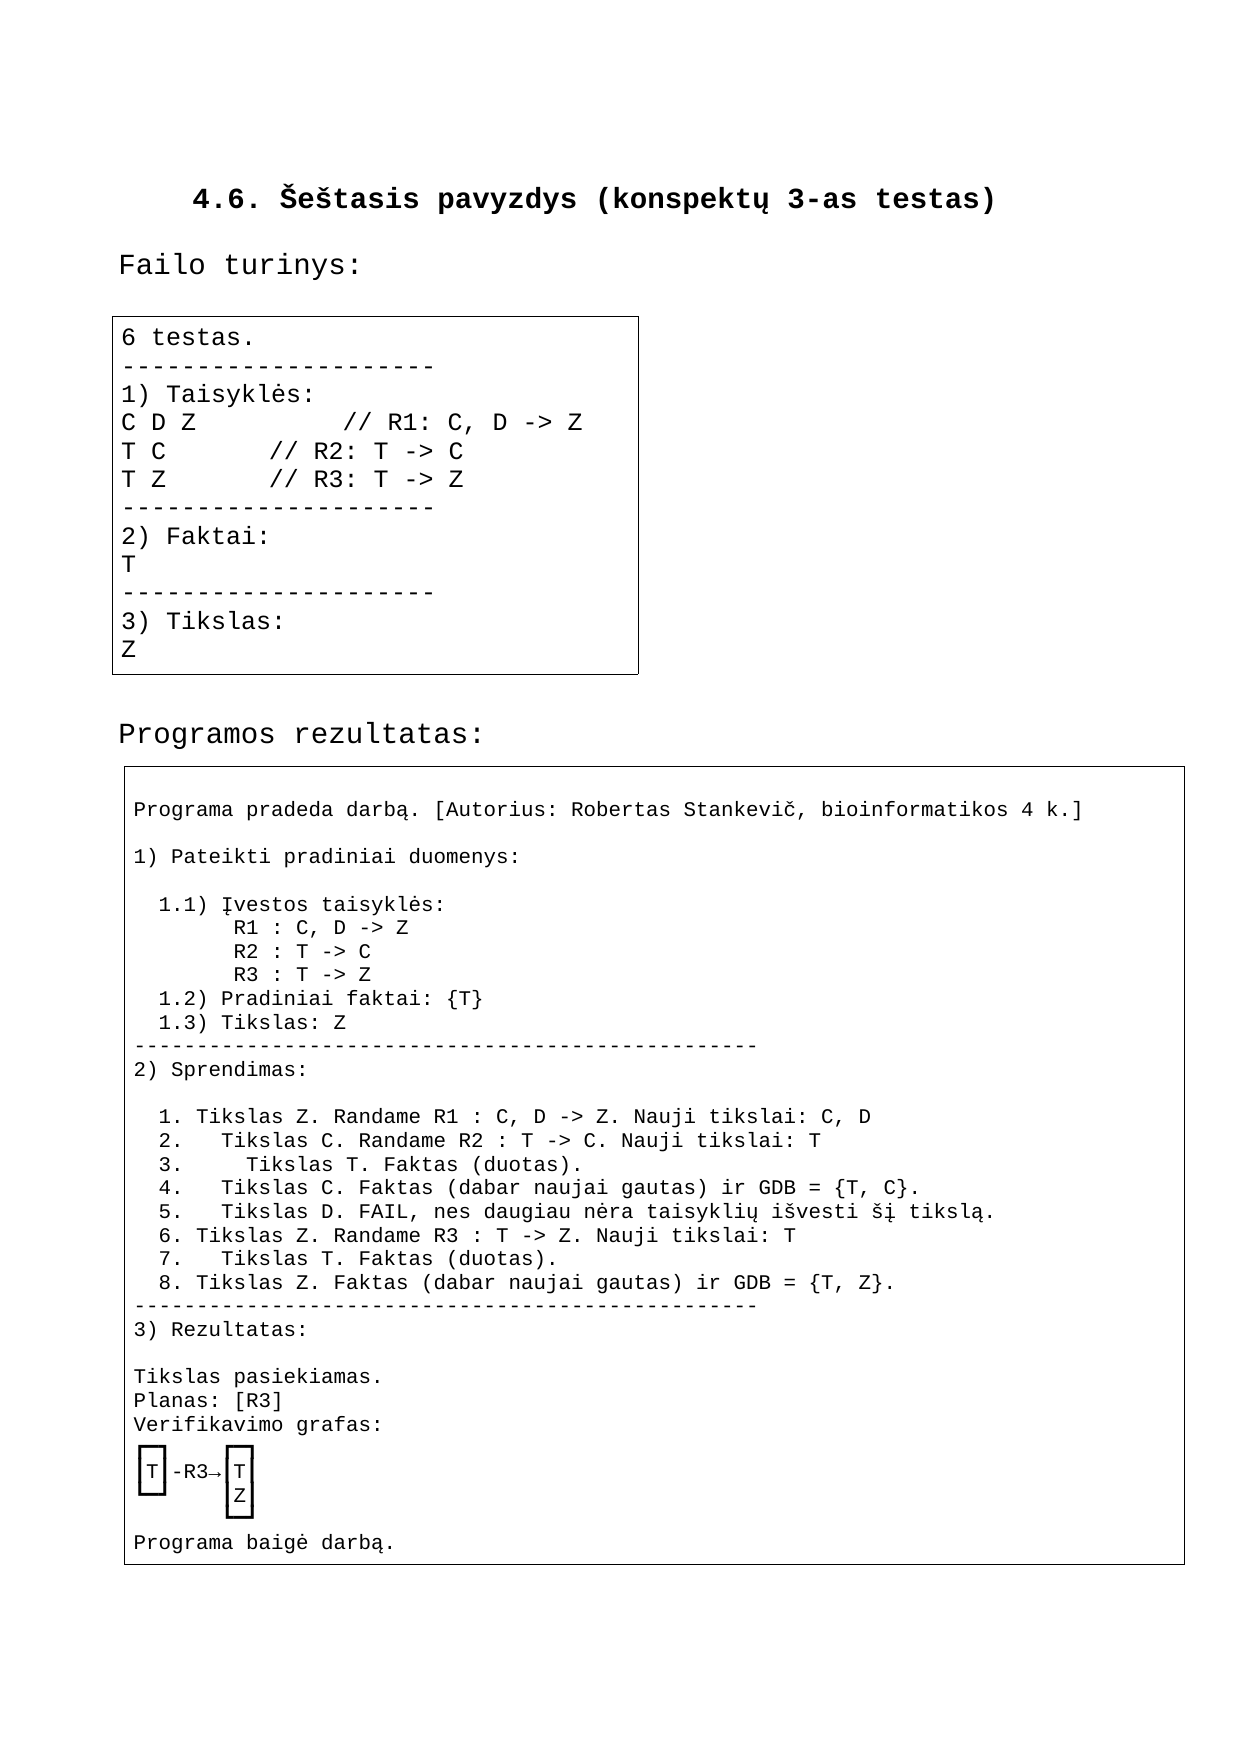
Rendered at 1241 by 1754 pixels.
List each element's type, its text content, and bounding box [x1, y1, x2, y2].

text ┗━┛ ┃Z┃ [133, 1485, 226, 1508]
text -------------------------------------------------- [133, 1035, 1175, 1059]
text 6 testas. [121, 325, 629, 353]
text 1.1) Įvestos taisyklės: [133, 893, 1175, 917]
text -------------------------------------------------- [133, 1296, 1175, 1319]
text T Z // R3: T -> Z [121, 467, 629, 495]
text R3 : T -> Z [133, 964, 1175, 988]
text --------------------- [121, 353, 629, 382]
text T [121, 552, 629, 580]
text 1.3) Tikslas: Z [133, 1012, 1175, 1035]
text Z [121, 637, 629, 665]
text 3) Tikslas: [121, 608, 629, 637]
text ┗━┛ ┃Z┃ [229, 1485, 251, 1508]
text ┗━┛ ┃Z┃ [141, 1485, 163, 1493]
text 2) Faktai: [121, 523, 629, 552]
text ┏━┓ ┏━┓ [133, 1437, 1175, 1461]
text ┗━┛ ┃Z┃ [254, 1485, 1175, 1508]
text --------------------- [121, 495, 629, 523]
text Tikslas pasiekiamas. [133, 1366, 1175, 1390]
text 1. Tikslas Z. Randame R1 : C, D -> Z. Nauji tikslai: C, D [133, 1106, 1175, 1130]
text ┗━┛ [133, 1508, 1175, 1532]
text Programos rezultatas: [118, 719, 1122, 752]
text Planas: [R3] [133, 1390, 1175, 1414]
text ┃T┃-R3→┃T┃ [166, 1461, 226, 1485]
text 1) Taisyklės: [121, 382, 629, 410]
text Verifikavimo grafas: [133, 1414, 1175, 1437]
text T C // R2: T -> C [121, 438, 629, 467]
text 4.6. Šeštasis pavyzdys (konspektų 3-as testas) [192, 184, 1122, 217]
text ┃T┃-R3→┃T┃ [228, 1461, 251, 1485]
text Programa pradeda darbą. [Autorius: Robertas Stankevič, bioinformatikos 4 k.] [133, 799, 1175, 823]
text ┃T┃-R3→┃T┃ [253, 1461, 1175, 1485]
text 1.2) Pradiniai faktai: {T} [133, 988, 1175, 1012]
text Failo turinys: [118, 250, 1122, 283]
text 3. Tikslas T. Faktas (duotas). [133, 1154, 1175, 1177]
text 7. Tikslas T. Faktas (duotas). [133, 1248, 1175, 1272]
text 1) Pateikti pradiniai duomenys: [133, 846, 1175, 870]
text C D Z // R1: C, D -> Z [121, 410, 629, 438]
text 4. Tikslas C. Faktas (dabar naujai gautas) ir GDB = {T, C}. [133, 1177, 1175, 1201]
text 6. Tikslas Z. Randame R3 : T -> Z. Nauji tikslai: T [133, 1224, 1175, 1248]
text 2. Tikslas C. Randame R2 : T -> C. Nauji tikslai: T [133, 1130, 1175, 1154]
text 5. Tikslas D. FAIL, nes daugiau nėra taisyklių išvesti šį tikslą. [133, 1201, 1175, 1224]
text 3) Rezultatas: [133, 1319, 1175, 1343]
text Programa baigė darbą. [133, 1532, 1175, 1556]
text --------------------- [121, 580, 629, 608]
text R1 : C, D -> Z [133, 917, 1175, 941]
text ┃T┃-R3→┃T┃ [141, 1461, 163, 1485]
text R2 : T -> C [133, 941, 1175, 964]
text 2) Sprendimas: [133, 1059, 1175, 1083]
text 8. Tikslas Z. Faktas (dabar naujai gautas) ir GDB = {T, Z}. [133, 1272, 1175, 1296]
